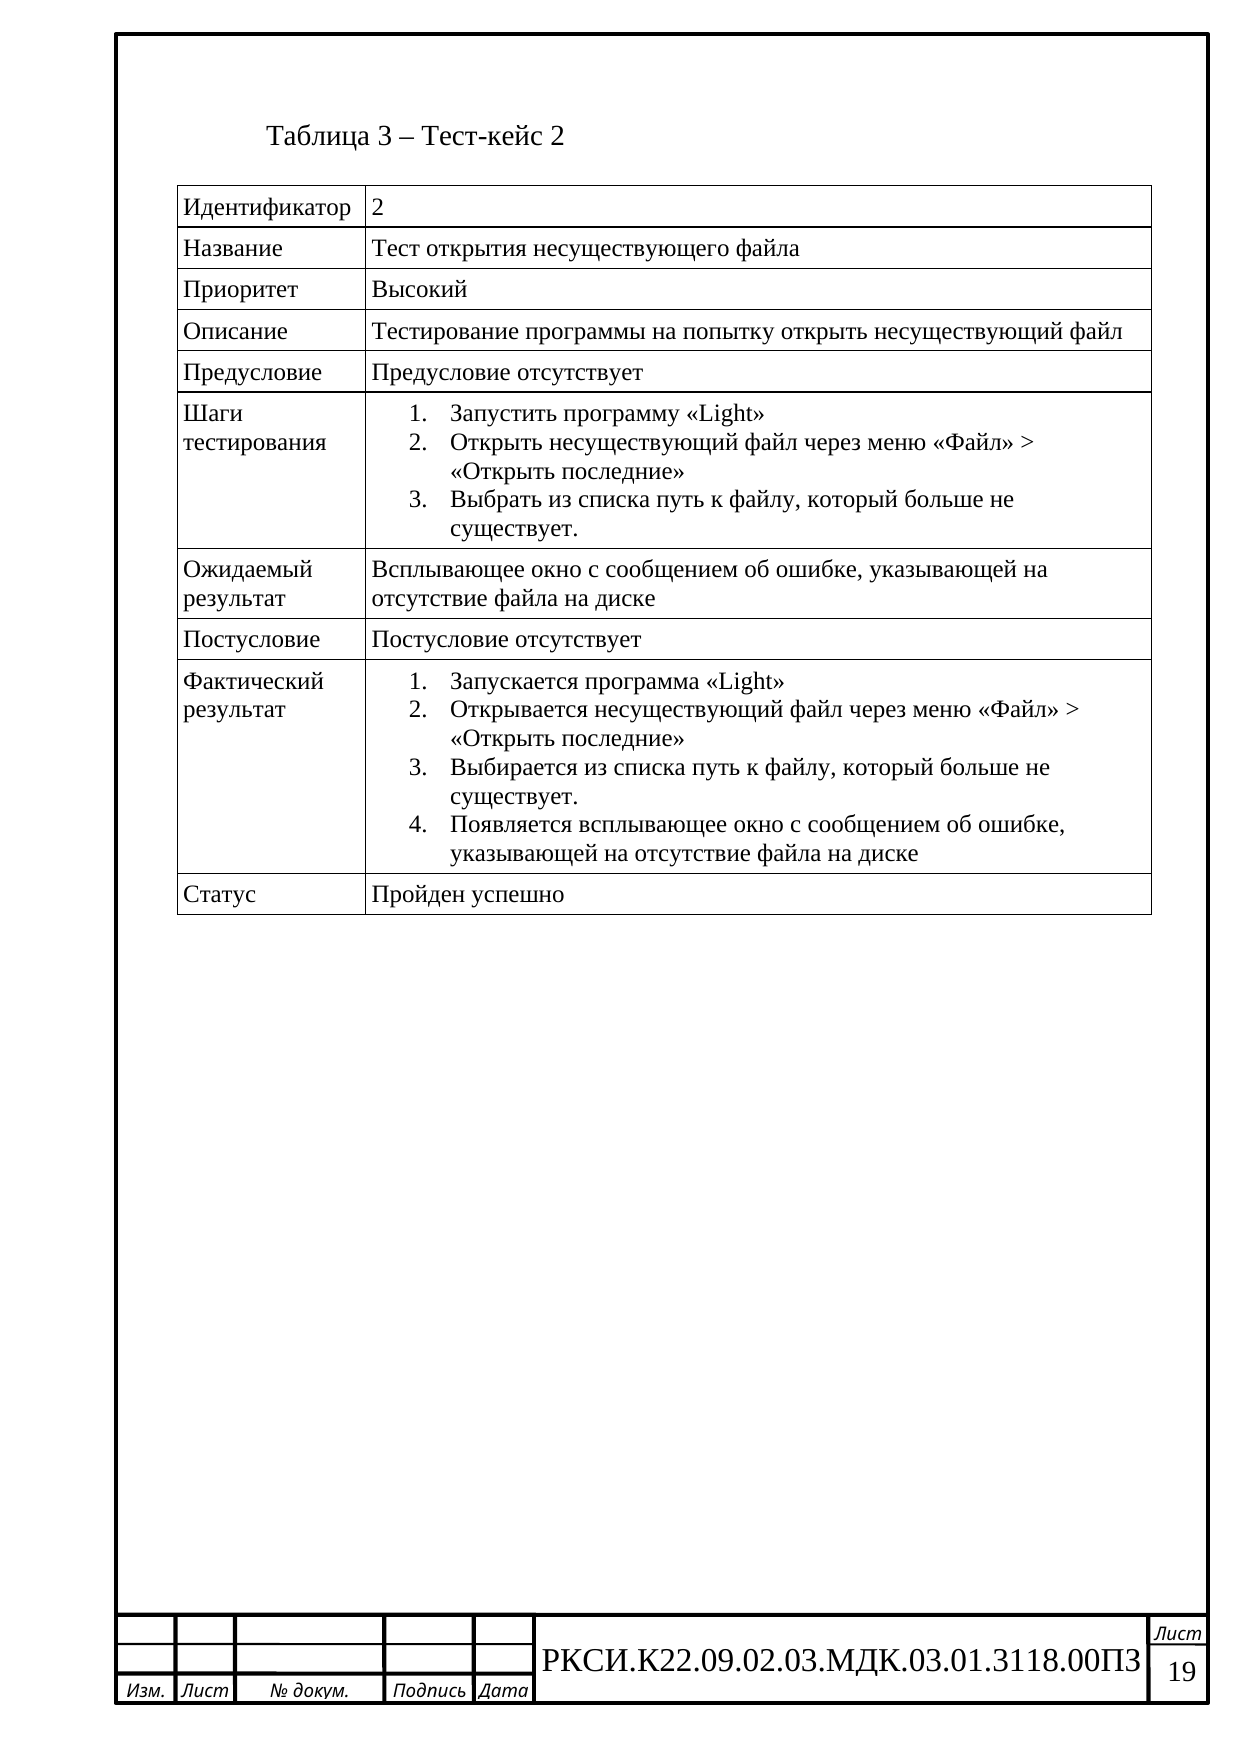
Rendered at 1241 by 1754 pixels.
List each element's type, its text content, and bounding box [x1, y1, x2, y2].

table_cell Описание [178, 310, 365, 350]
table_cell Статус [178, 874, 365, 914]
table_cell Шаги тестирования [178, 393, 365, 548]
table_cell Приоритет [178, 269, 365, 309]
table_cell Постусловие отсутствует [366, 619, 1151, 659]
table_cell Название [178, 228, 365, 268]
table_cell Предусловие [178, 351, 365, 391]
table_cell Высокий [366, 269, 1151, 309]
table_cell Ожидаемый результат [178, 549, 365, 618]
table_cell Фактический результат [178, 660, 365, 873]
table_cell Тест открытия несуществующего файла [366, 228, 1151, 268]
table_cell Запускается программа «Light» Открывается несуществующий файл через меню «Файл» > «Открыть последние» Выбирается из списка путь к файлу, который больше не существует. Появляется всплывающее окно с сообщением об ошибке, указывающей на отсутствие файла на диске [366, 660, 1151, 873]
table_header 2 [366, 186, 1151, 226]
table_cell Пройден успешно [366, 874, 1151, 914]
table_cell Тестирование программы на попытку открыть несуществующий файл [366, 310, 1151, 350]
table_cell Предусловие отсутствует [366, 351, 1151, 391]
table_cell Запустить программу «Light» Открыть несуществующий файл через меню «Файл» > «Открыть последние» Выбрать из списка путь к файлу, который больше не существует. [366, 393, 1151, 548]
table_cell Всплывающее окно с сообщением об ошибке, указывающей на отсутствие файла на диске [366, 549, 1151, 618]
text Таблица 3 – Тест-кейс 2 [177, 118, 1152, 152]
table_cell Постусловие [178, 619, 365, 659]
table_header Идентификатор [178, 186, 365, 226]
